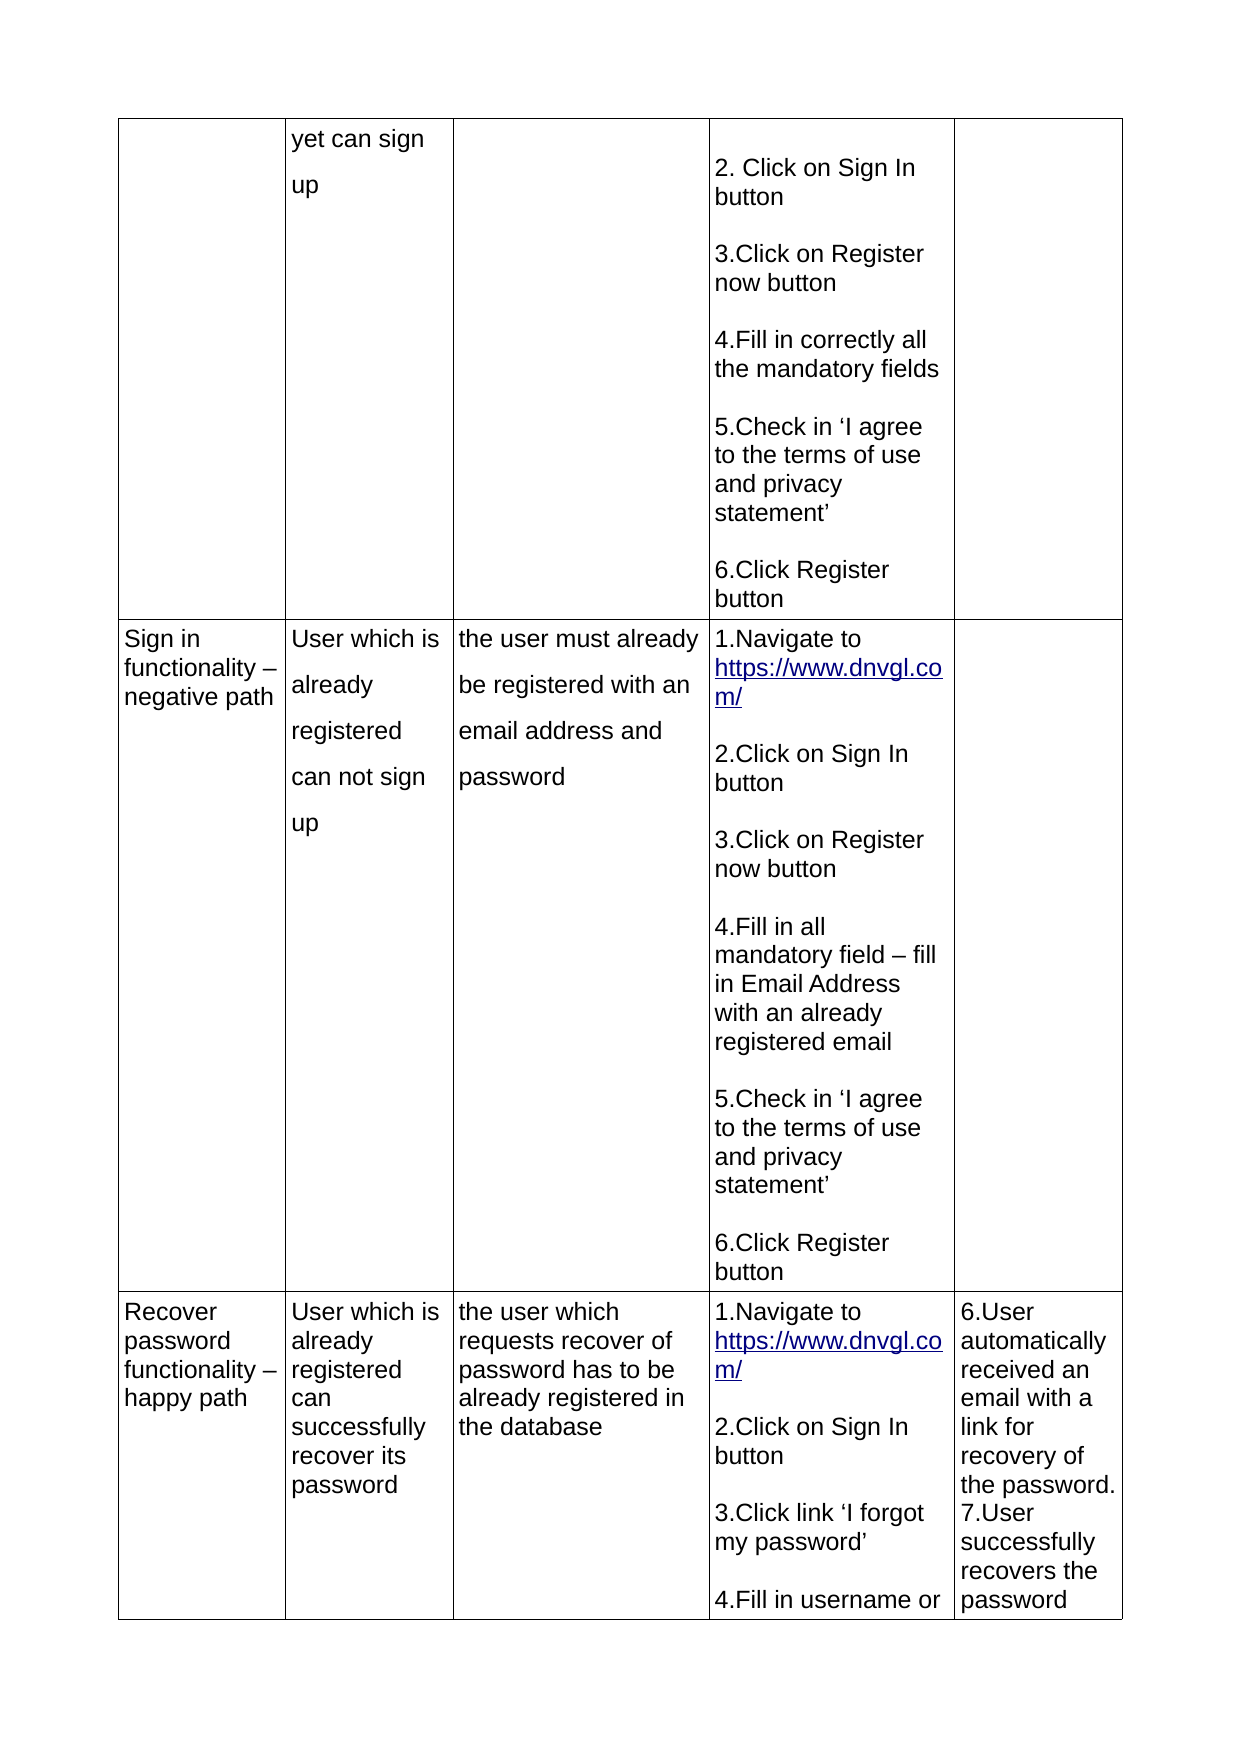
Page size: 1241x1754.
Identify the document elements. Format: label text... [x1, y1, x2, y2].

table_cell the user must already be registered with an email address and password [454, 620, 709, 1291]
table_cell Recover password functionality – happy path [119, 1292, 285, 1619]
table_cell Sign in functionality – negative path [119, 620, 285, 1291]
table_cell the user which requests recover of password has to be already registered in the database [454, 1292, 709, 1619]
table_cell yet can sign up [286, 119, 453, 618]
table_cell [119, 119, 285, 618]
table_cell 1.Navigate to https://www.dnvgl.com/ 2.Click on Sign In button 3.Click link ‘I forgot my password’ 4.Fill in username or [710, 1292, 954, 1619]
table_cell User which is already registered can successfully recover its password [286, 1292, 453, 1619]
table_cell [955, 620, 1122, 1291]
table_cell 6.User automatically received an email with a link for recovery of the password. 7.User successfully recovers the password [955, 1292, 1122, 1619]
table_cell [454, 119, 709, 618]
table_cell User which is already registered can not sign up [286, 620, 453, 1291]
table_cell 2. Click on Sign In button 3.Click on Register now button 4.Fill in correctly all the mandatory fields 5.Check in ‘I agree to the terms of use and privacy statement’ 6.Click Register button [710, 119, 954, 618]
table_cell 1.Navigate to https://www.dnvgl.com/ 2.Click on Sign In button 3.Click on Register now button 4.Fill in all mandatory field – fill in Email Address with an already registered email 5.Check in ‘I agree to the terms of use and privacy statement’ 6.Click Register button [710, 620, 954, 1291]
table_cell [955, 119, 1122, 618]
